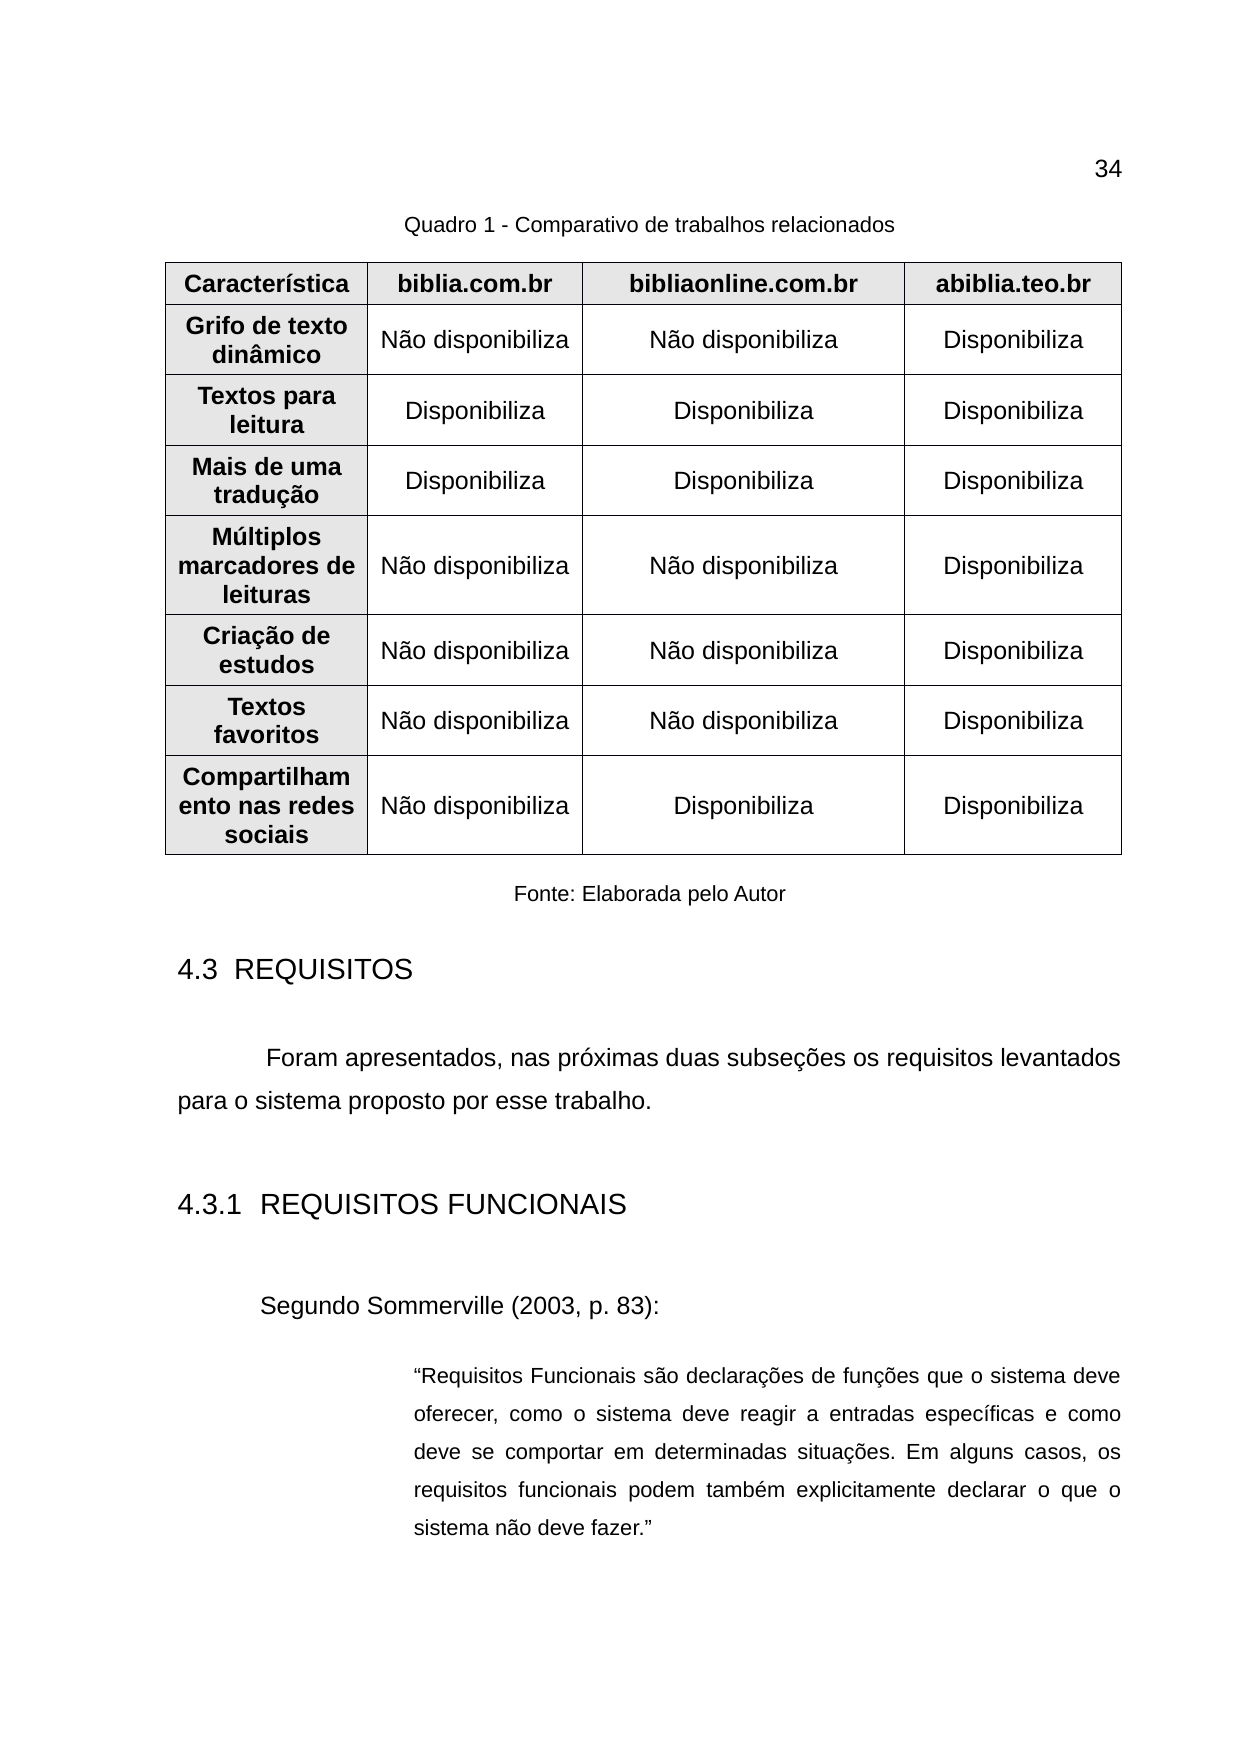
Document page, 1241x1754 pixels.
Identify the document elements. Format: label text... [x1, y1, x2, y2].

table_cell Grifo de texto dinâmico [166, 305, 367, 374]
table_cell Não disponibiliza [368, 516, 582, 614]
table_cell Disponibiliza [905, 615, 1121, 685]
table_cell Múltiplos marcadores de leituras [166, 516, 367, 614]
table_cell Disponibiliza [368, 446, 582, 515]
table_cell Textos para leitura [166, 375, 367, 445]
text Fonte: Elaborada pelo Autor [177, 881, 1122, 906]
subtitle REQUISITOS [177, 952, 1122, 985]
table_cell Disponibiliza [905, 516, 1121, 614]
table_header bibliaonline.com.br [583, 263, 904, 304]
table_cell Disponibiliza [583, 375, 904, 445]
subtitle REQUISITOS FUNCIONAIS [177, 1187, 1122, 1221]
text Quadro 1 - Comparativo de trabalhos relacionados [177, 212, 1122, 237]
table_cell Disponibiliza [905, 375, 1121, 445]
table_cell Não disponibiliza [368, 305, 582, 374]
table_cell Mais de uma tradução [166, 446, 367, 515]
table_cell Não disponibiliza [583, 305, 904, 374]
table_cell Disponibiliza [905, 446, 1121, 515]
table_cell Não disponibiliza [368, 756, 582, 854]
text Segundo Sommerville (2003, p. 83): [177, 1291, 1122, 1319]
table_header Característica [166, 263, 367, 304]
table_cell Textos favoritos [166, 686, 367, 755]
table_cell Disponibiliza [583, 446, 904, 515]
table_cell Não disponibiliza [583, 516, 904, 614]
table_cell Não disponibiliza [368, 686, 582, 755]
table_cell Disponibiliza [905, 305, 1121, 374]
table_cell Criação de estudos [166, 615, 367, 685]
table_cell Disponibiliza [368, 375, 582, 445]
table_cell Não disponibiliza [583, 686, 904, 755]
table_cell Não disponibiliza [368, 615, 582, 685]
table_cell Disponibiliza [905, 686, 1121, 755]
list Foram apresentados, nas próximas duas subseções os requisitos levantados para o sistema proposto por esse trabalho. [177, 1043, 1122, 1115]
table_header abiblia.teo.br [905, 263, 1121, 304]
text “Requisitos Funcionais são declarações de funções que o sistema deve oferecer, como o sistema deve reagir a entradas específicas e como deve se comportar em determinadas situações. Em alguns casos, os requisitos funcionais podem também explicitamente declarar o que o sistema não deve fazer.” [413, 1363, 1122, 1540]
table_cell Não disponibiliza [583, 615, 904, 685]
table_header biblia.com.br [368, 263, 582, 304]
table_cell Disponibiliza [905, 756, 1121, 854]
table_cell Disponibiliza [583, 756, 904, 854]
table_cell Compartilhamento nas redes sociais [166, 756, 367, 854]
